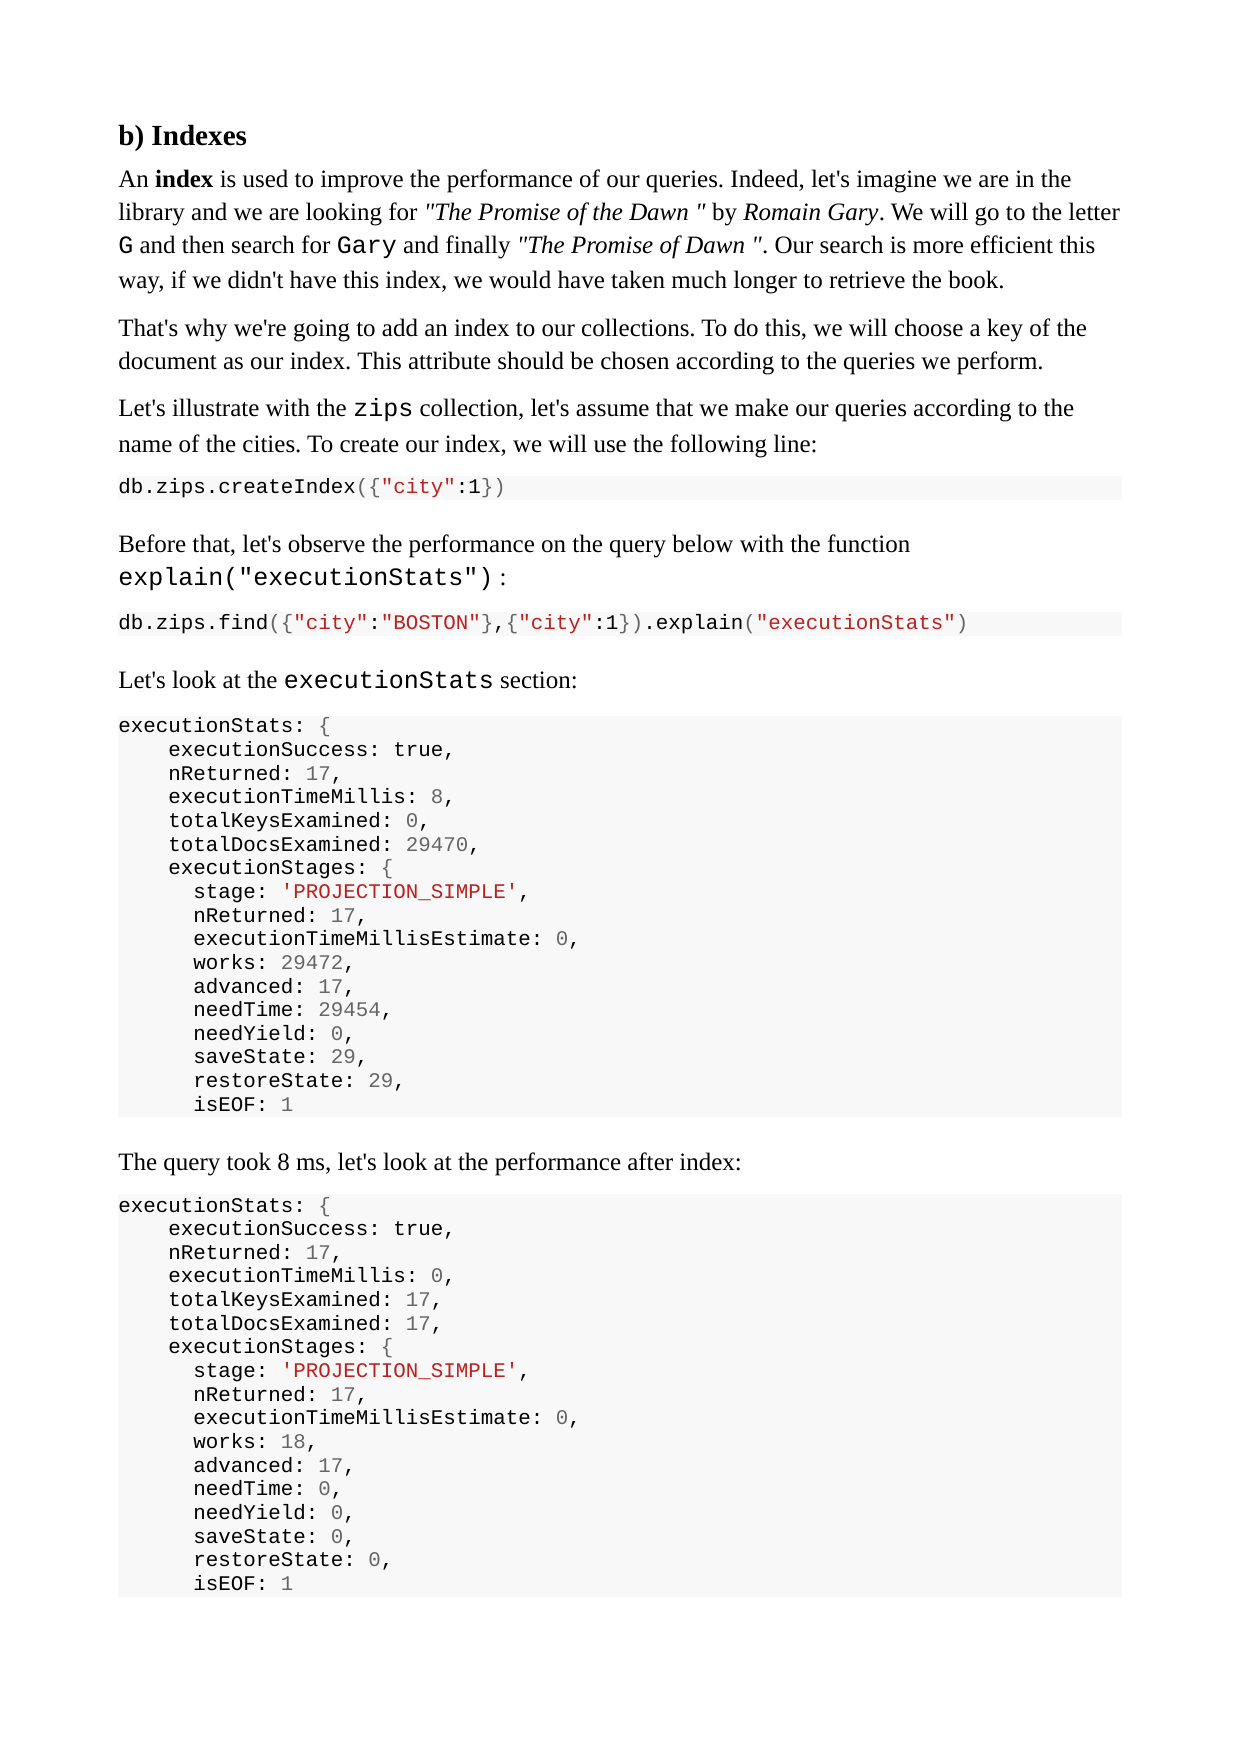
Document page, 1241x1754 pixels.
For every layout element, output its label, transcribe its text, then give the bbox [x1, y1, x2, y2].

text restoreState: 29, [118, 1070, 1122, 1094]
text nReturned: 17, [118, 1384, 1122, 1407]
text totalDocsExamined: 29470, [118, 834, 1122, 857]
text executionTimeMillis: 0, [118, 1266, 1122, 1289]
text isEOF: 1 [118, 1573, 1122, 1597]
text executionStats: { [118, 1194, 1122, 1218]
text needYield: 0, [118, 1502, 1122, 1526]
text Let's look at the executionStats section: [118, 666, 1122, 696]
text db.zips.createIndex({"city":1}) [118, 476, 1122, 500]
text isEOF: 1 [118, 1094, 1122, 1117]
text An index is used to improve the performance of our queries. Indeed, let's imagine we are in the library and we are looking for "The Promise of the Dawn " by Romain Gary. We will go to the letter G and then search for Gary and finally "The Promise of Dawn ". Our search is more efficient this way, if we didn't have this index, we would have taken much longer to retrieve the book. [118, 164, 1122, 294]
text executionTimeMillis: 8, [118, 786, 1122, 810]
text totalKeysExamined: 0, [118, 810, 1122, 834]
text executionTimeMillisEstimate: 0, [118, 1407, 1122, 1431]
text needTime: 0, [118, 1478, 1122, 1502]
text nReturned: 17, [118, 1242, 1122, 1266]
text executionStats: { [118, 716, 1122, 739]
text The query took 8 ms, let's look at the performance after index: [118, 1147, 1122, 1176]
text stage: 'PROJECTION_SIMPLE', [118, 1360, 1122, 1384]
text needYield: 0, [118, 1023, 1122, 1047]
text totalDocsExamined: 17, [118, 1313, 1122, 1336]
text works: 29472, [118, 952, 1122, 976]
text needTime: 29454, [118, 999, 1122, 1023]
text Let's illustrate with the zips collection, let's assume that we make our queries according to the name of the cities. To create our index, we will use the following line: [118, 393, 1122, 457]
text saveState: 0, [118, 1526, 1122, 1549]
text nReturned: 17, [118, 763, 1122, 786]
text works: 18, [118, 1431, 1122, 1455]
text executionSuccess: true, [118, 1218, 1122, 1242]
text executionStages: { [118, 857, 1122, 881]
text db.zips.find({"city":"BOSTON"},{"city":1}).explain("executionStats") [118, 612, 1122, 636]
text executionTimeMillisEstimate: 0, [118, 928, 1122, 952]
text nReturned: 17, [118, 905, 1122, 928]
text executionSuccess: true, [118, 739, 1122, 763]
text totalKeysExamined: 17, [118, 1289, 1122, 1313]
text Before that, let's observe the performance on the query below with the function explain("executionStats") : [118, 529, 1122, 593]
text stage: 'PROJECTION_SIMPLE', [118, 881, 1122, 905]
text advanced: 17, [118, 976, 1122, 999]
subtitle b) Indexes [118, 118, 1122, 152]
text advanced: 17, [118, 1455, 1122, 1478]
text executionStages: { [118, 1336, 1122, 1360]
text saveState: 29, [118, 1047, 1122, 1070]
text restoreState: 0, [118, 1549, 1122, 1573]
text That's why we're going to add an index to our collections. To do this, we will choose a key of the document as our index. This attribute should be chosen according to the queries we perform. [118, 313, 1122, 375]
